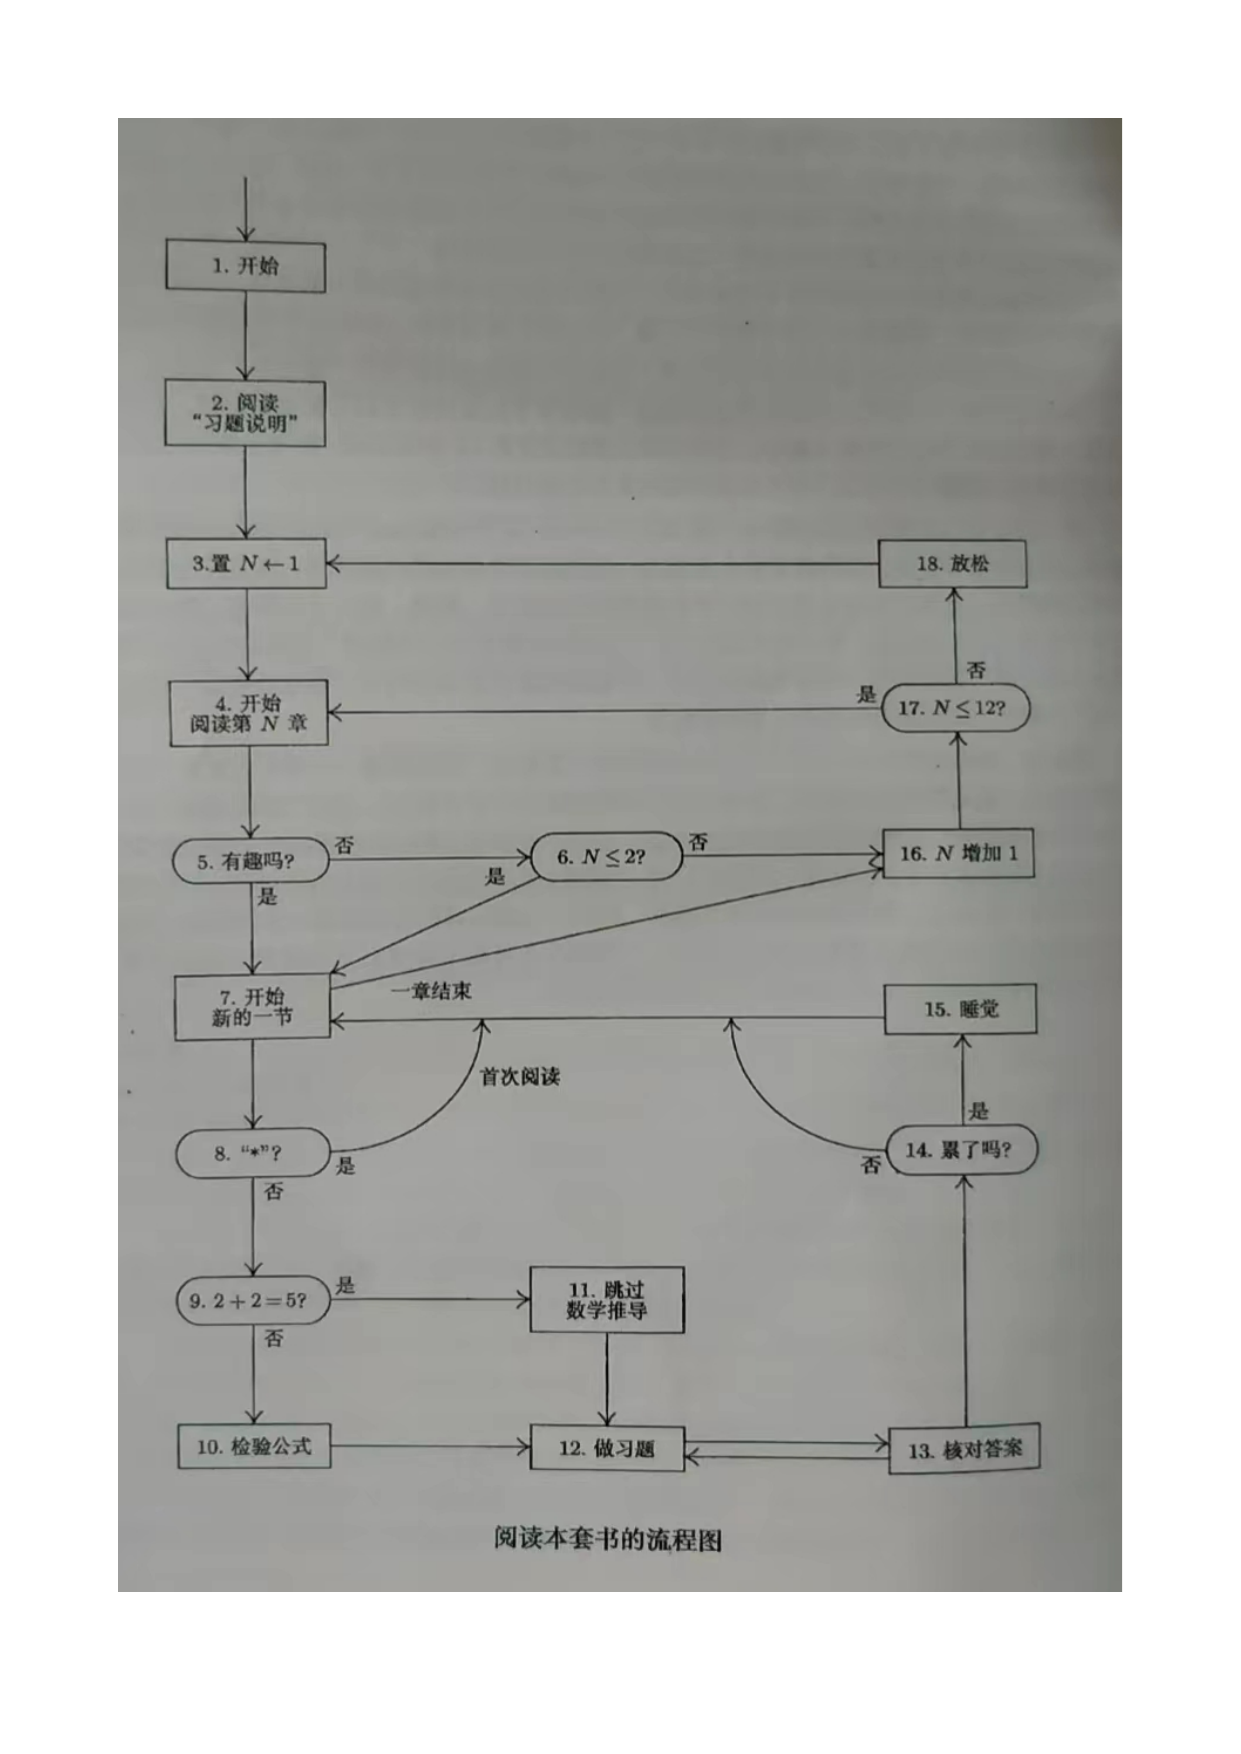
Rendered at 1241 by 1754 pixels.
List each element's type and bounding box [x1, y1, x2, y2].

picture [118, 118, 1123, 1592]
